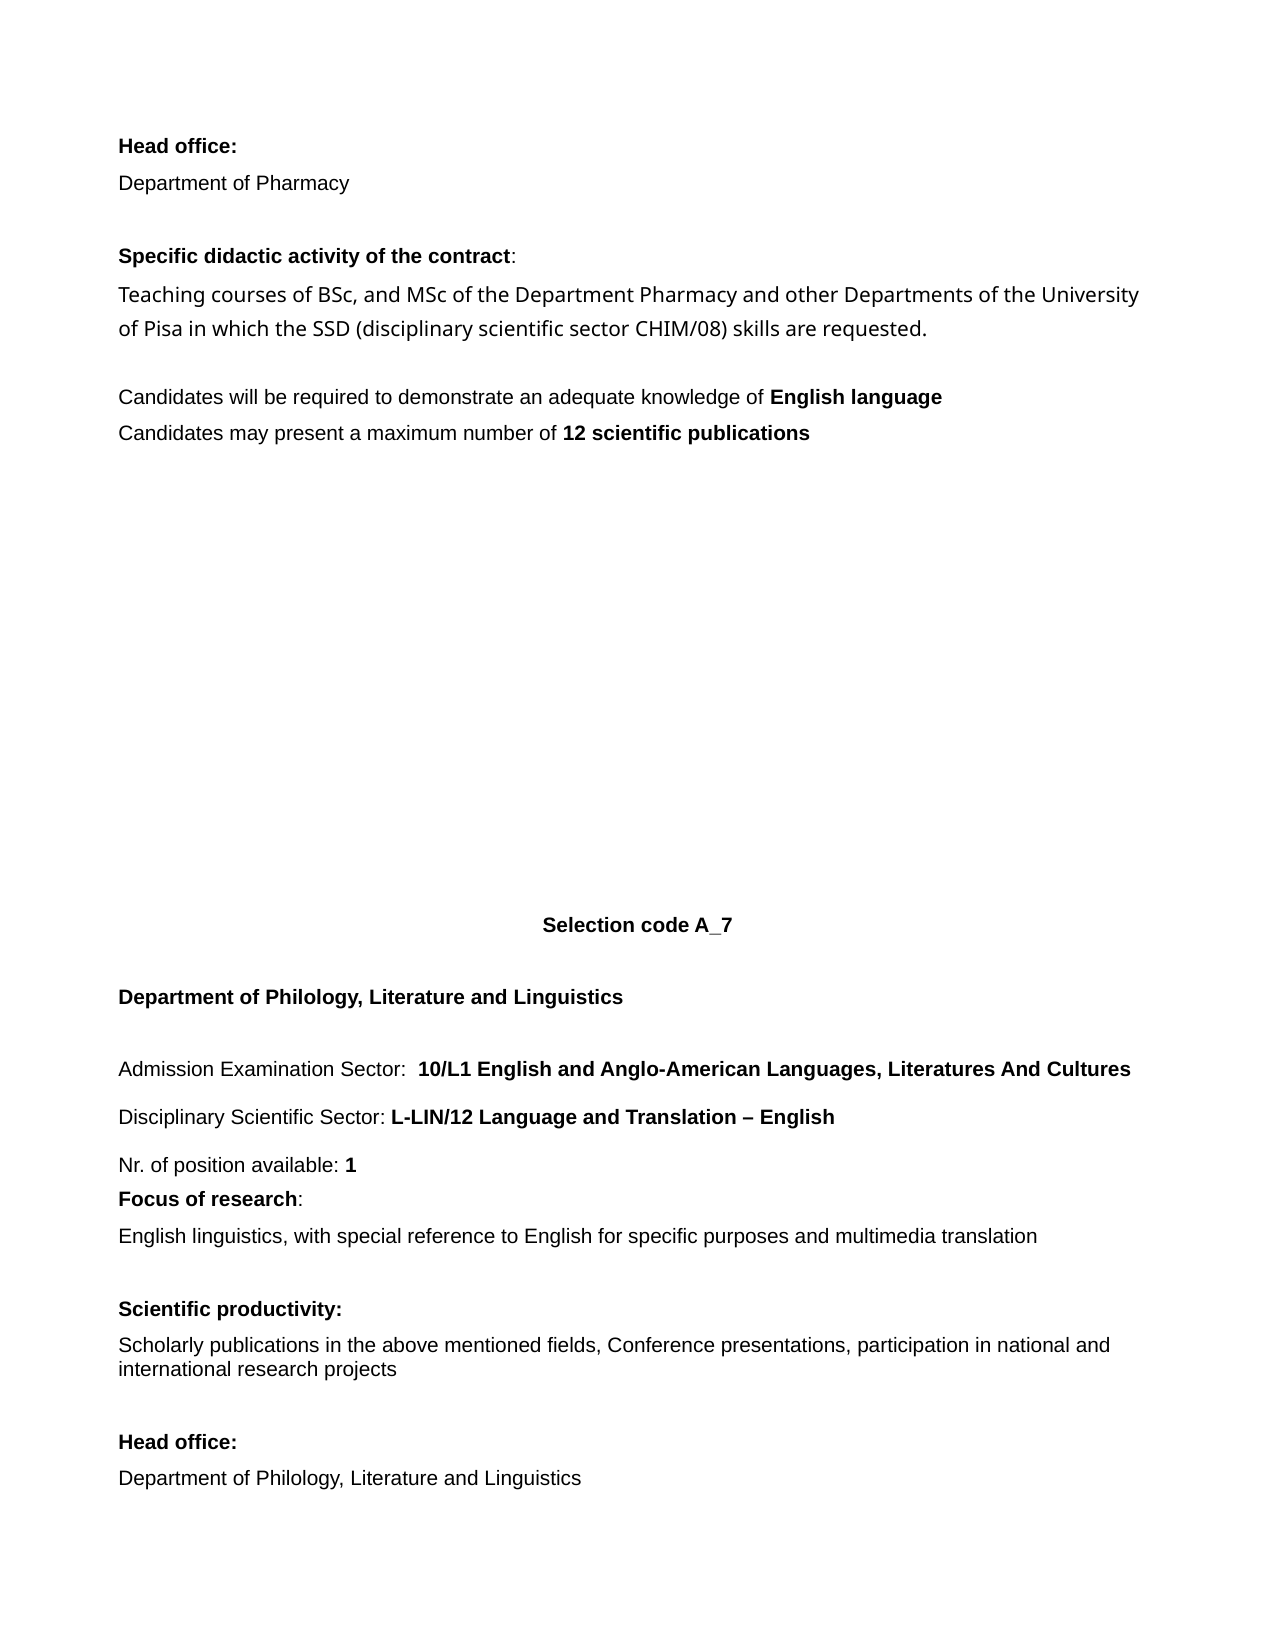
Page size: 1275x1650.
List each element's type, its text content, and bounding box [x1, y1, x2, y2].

text English linguistics, with special reference to English for specific purposes and multimedia translation [118, 1223, 1157, 1247]
text Head office: [118, 134, 1157, 158]
text Department of Philology, Literature and Linguistics [118, 985, 1157, 1009]
text Nr. of position available: 1 [118, 1153, 1157, 1177]
text Head office: [118, 1430, 1157, 1454]
text Admission Examination Sector: 10/L1 English and Anglo-American Languages, Literatures And Cultures [118, 1057, 1157, 1081]
text Disciplinary Scientific Sector: L-LIN/12 Language and Translation – English [118, 1104, 1157, 1129]
text Candidates will be required to demonstrate an adequate knowledge of English language [118, 385, 1157, 409]
text Teaching courses of BSc, and MSc of the Department Pharmacy and other Departments of the University of Pisa in which the SSD (disciplinary scientific sector CHIM/08) skills are requested. [118, 280, 1157, 343]
text Selection code A_7 [118, 913, 1157, 937]
text Department of Pharmacy [118, 171, 1157, 195]
text Candidates may present a maximum number of 12 scientific publications [118, 421, 1157, 445]
text Scholarly publications in the above mentioned fields, Conference presentations, participation in national and international research projects [118, 1333, 1157, 1381]
text Department of Philology, Literature and Linguistics [118, 1466, 1157, 1490]
text Specific didactic activity of the contract: [118, 244, 1157, 268]
text Focus of research: [118, 1187, 1157, 1211]
text Scientific productivity: [118, 1296, 1157, 1320]
